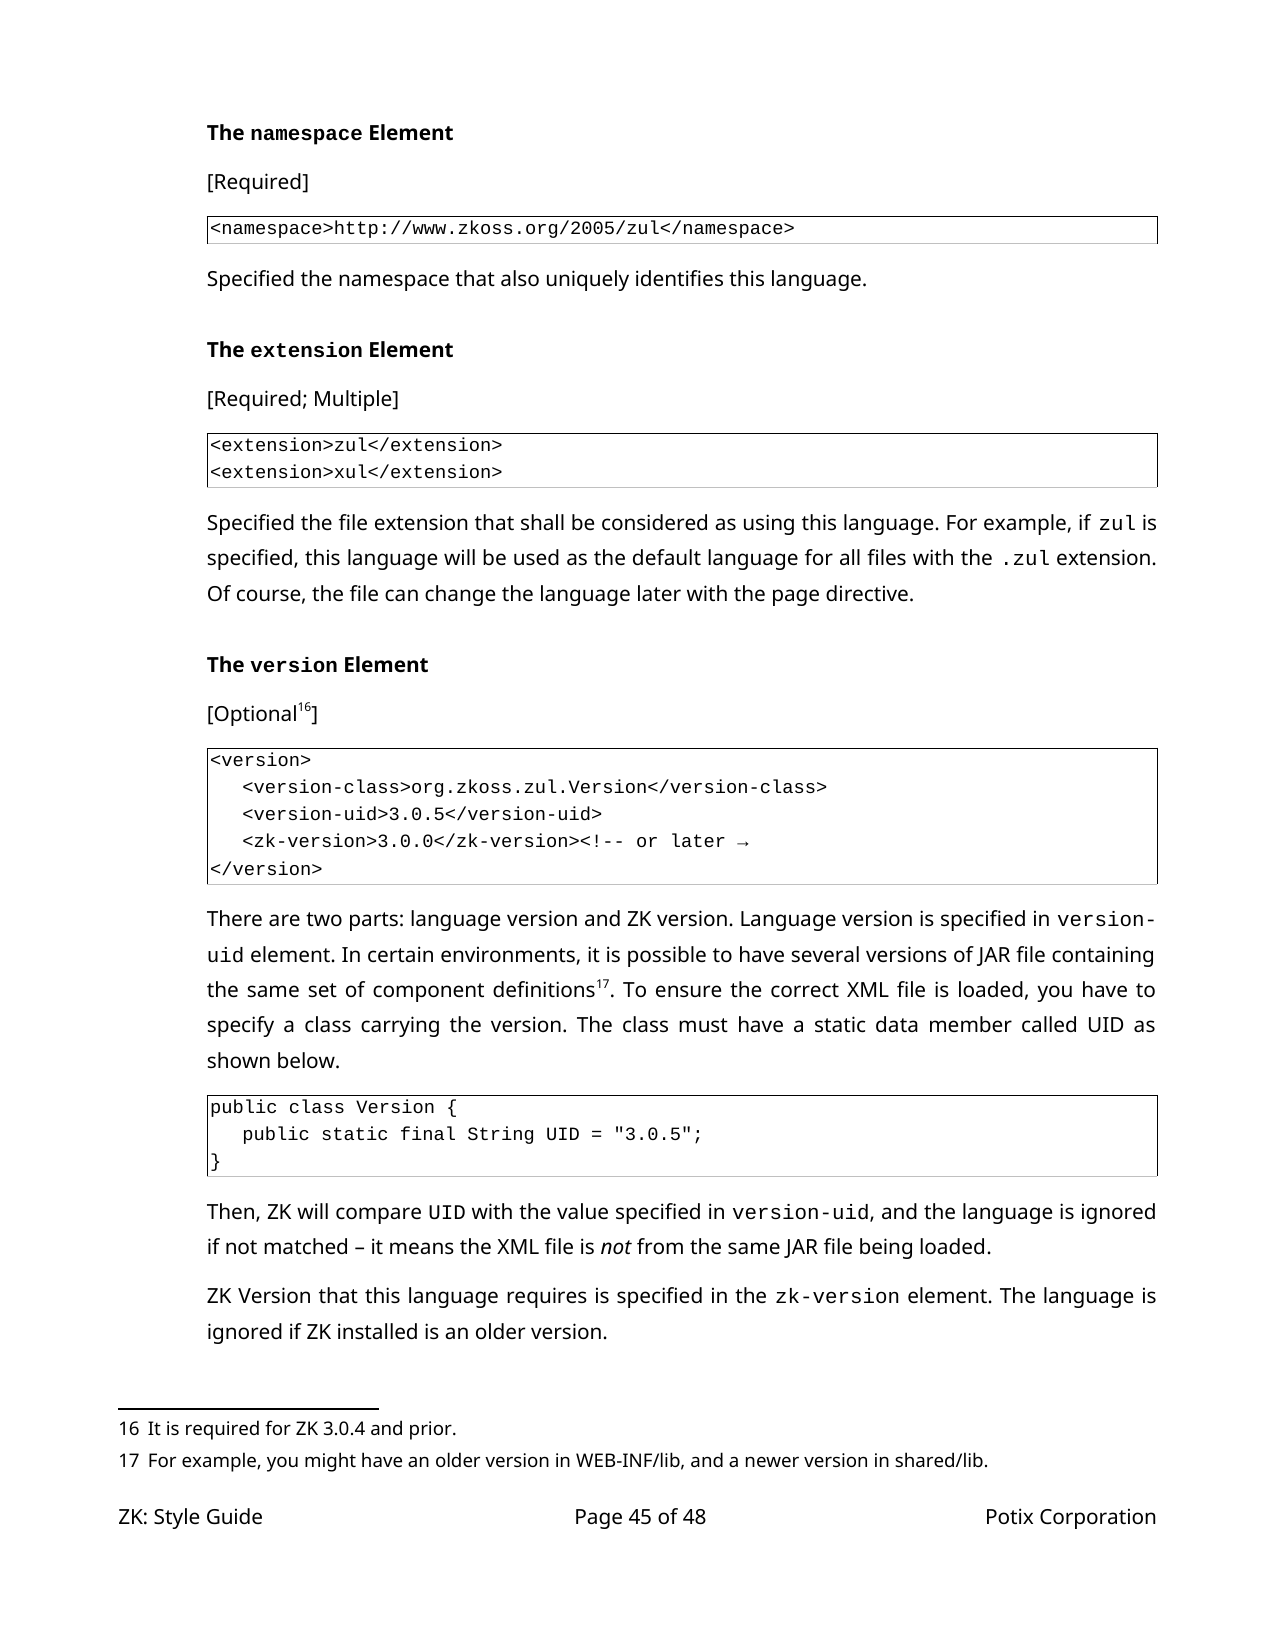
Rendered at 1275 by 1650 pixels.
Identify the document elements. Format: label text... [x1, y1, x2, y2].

text public class Version { [208, 1096, 1157, 1119]
text For example, you might have an older version in WEB-INF/lib, and a newer version in shared/lib. [118, 1447, 1157, 1473]
text There are two parts: language version and ZK version. Language version is specified in version-uid element. In certain environments, it is possible to have several versions of JAR file containing the same set of component definitions. To ensure the correct XML file is loaded, you have to specify a class carrying the version. The class must have a static data member called UID as shown below. [207, 904, 1157, 1074]
text <version-class>org.zkoss.zul.Version</version-class> [208, 775, 1157, 799]
text <version-uid>3.0.5</version-uid> [208, 802, 1157, 826]
text Specified the file extension that shall be considered as using this language. For example, if zul is specified, this language will be used as the default language for all files with the .zul extension. Of course, the file can change the language later with the page directive. [207, 508, 1157, 607]
text [Optional] [207, 699, 1157, 727]
subtitle The extension Element [207, 335, 1157, 363]
text ZK Version that this language requires is specified in the zk-version element. The language is ignored if ZK installed is an older version. [207, 1281, 1157, 1345]
text It is required for ZK 3.0.4 and prior. [118, 1416, 1157, 1441]
text <extension>zul</extension> [208, 434, 1157, 457]
text [Required] [207, 167, 1157, 196]
text } [208, 1149, 1157, 1176]
text Then, ZK will compare UID with the value specified in version-uid, and the language is ignored if not matched – it means the XML file is not from the same JAR file being loaded. [207, 1197, 1157, 1261]
text <namespace>http://www.zkoss.org/2005/zul</namespace> [208, 217, 1157, 243]
text <zk-version>3.0.0</zk-version><!-- or later → [208, 829, 1157, 853]
text Specified the namespace that also uniquely identifies this language. [207, 264, 1157, 292]
subtitle The namespace Element [207, 118, 1157, 147]
subtitle The version Element [207, 650, 1157, 678]
text [Required; Multiple] [207, 384, 1157, 412]
text public static final String UID = "3.0.5"; [208, 1122, 1157, 1146]
text <extension>xul</extension> [208, 460, 1157, 487]
text <version> [208, 749, 1157, 772]
text </version> [208, 856, 1157, 884]
